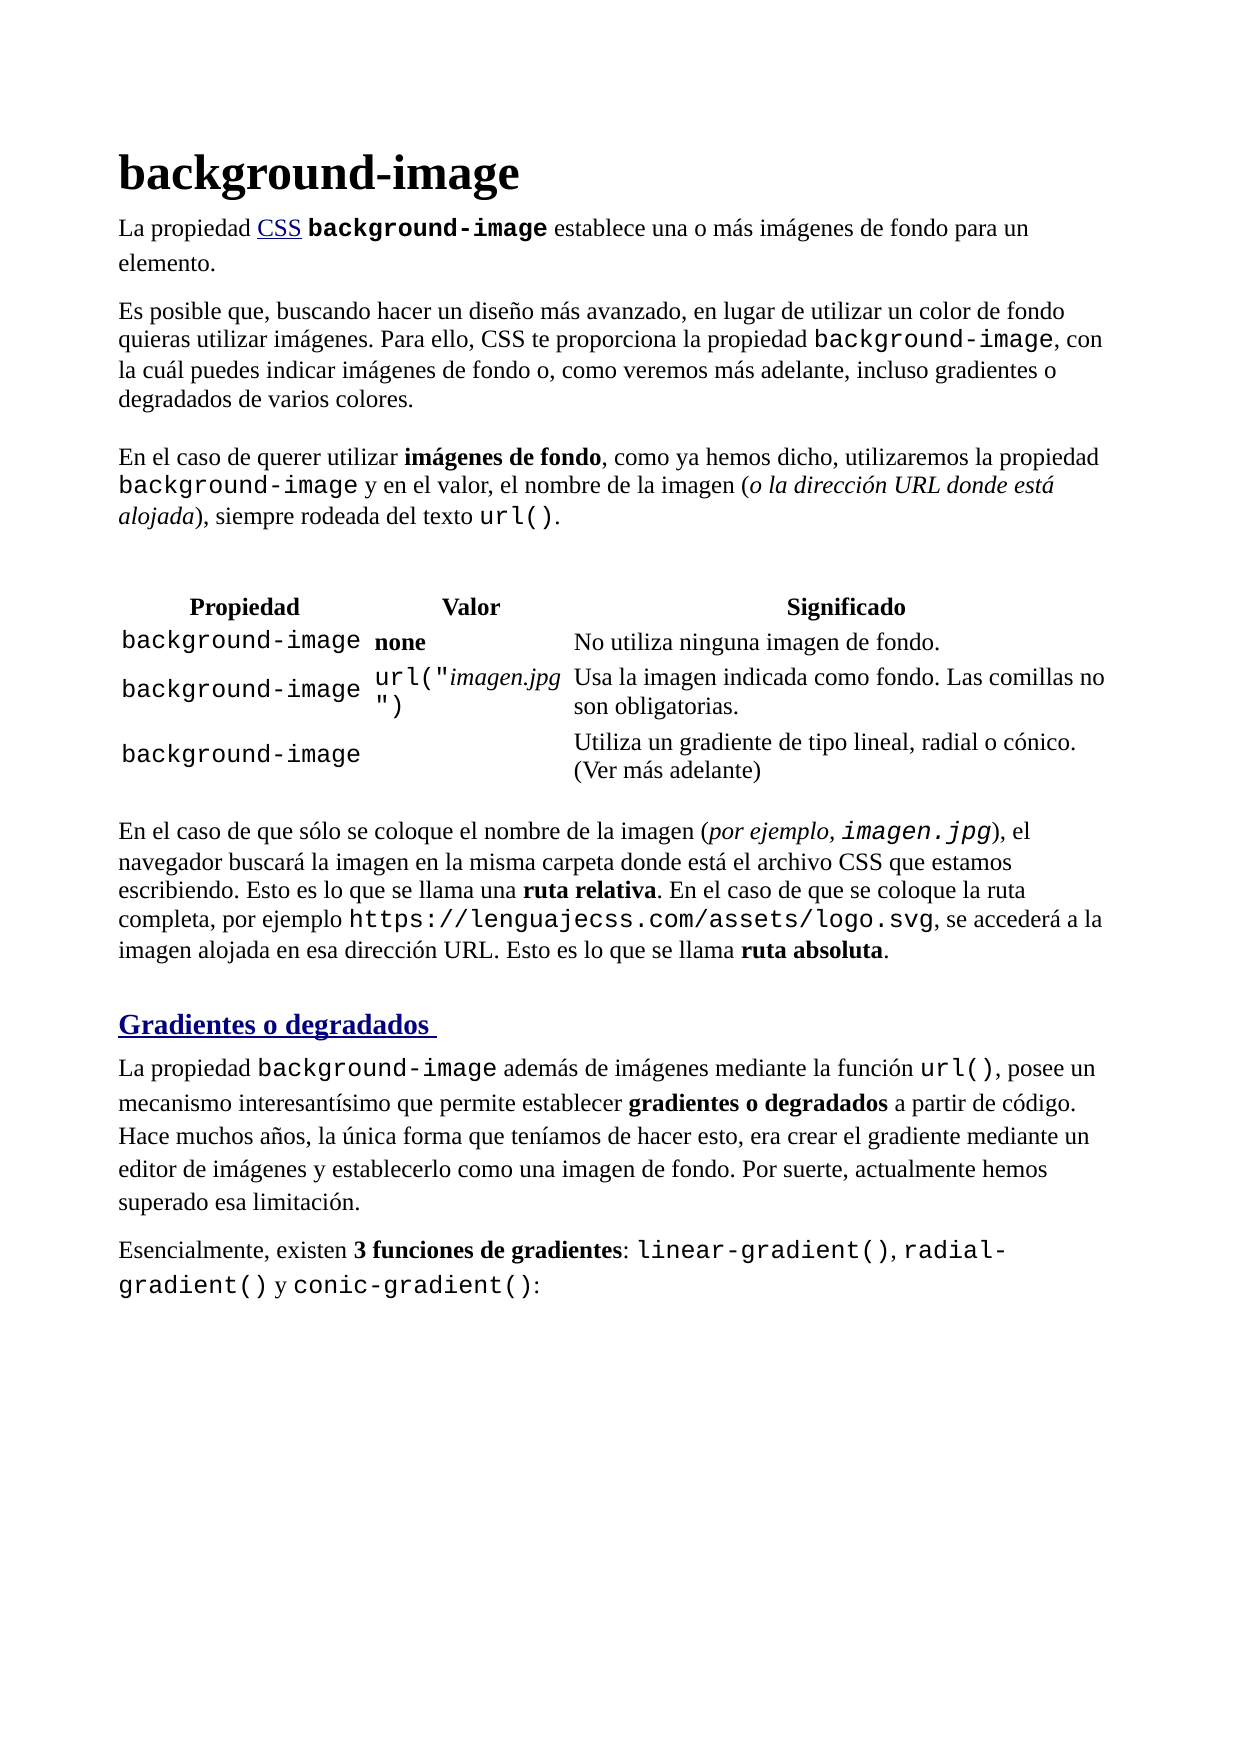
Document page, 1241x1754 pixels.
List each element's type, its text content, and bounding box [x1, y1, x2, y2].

table_header Propiedad [118, 590, 371, 624]
text En el caso de que sólo se coloque el nombre de la imagen (por ejemplo, imagen.jpg), el navegador buscará la imagen en la misma carpeta donde está el archivo CSS que estamos escribiendo. Esto es lo que se llama una ruta relativa. En el caso de que se coloque la ruta completa, por ejemplo https://lenguajecss.com/assets/logo.svg, se accederá a la imagen alojada en esa dirección URL. Esto es lo que se llama ruta absoluta. [118, 816, 1122, 964]
text La propiedad background-image además de imágenes mediante la función url(), posee un mecanismo interesantísimo que permite establecer gradientes o degradados a partir de código. Hace muchos años, la única forma que teníamos de hacer esto, era crear el gradiente mediante un editor de imágenes y establecerlo como una imagen de fondo. Por suerte, actualmente hemos superado esa limitación. [118, 1053, 1122, 1216]
table_cell background-image [118, 624, 371, 659]
subtitle background-image [118, 143, 1122, 201]
table_cell background-image [118, 659, 371, 724]
table_cell No utiliza ninguna imagen de fondo. [571, 624, 1122, 659]
text Esencialmente, existen 3 funciones de gradientes: linear-gradient(), radial-gradient() y conic-gradient(): [118, 1235, 1122, 1301]
table_cell background-image [118, 724, 371, 787]
text Es posible que, buscando hacer un diseño más avanzado, en lugar de utilizar un color de fondo quieras utilizar imágenes. Para ello, CSS te proporciona la propiedad background-image, con la cuál puedes indicar imágenes de fondo o, como veremos más adelante, incluso gradientes o degradados de varios colores. [118, 296, 1122, 413]
table_cell [371, 724, 571, 787]
table_cell url("imagen.jpg") [371, 659, 571, 724]
table_cell Utiliza un gradiente de tipo lineal, radial o cónico. (Ver más adelante) [571, 724, 1122, 787]
subtitle Gradientes o degradados [118, 1007, 1122, 1041]
table_header Significado [571, 590, 1122, 624]
text La propiedad CSS background-image establece una o más imágenes de fondo para un elemento. [118, 213, 1122, 277]
table_cell none [371, 624, 571, 659]
text En el caso de querer utilizar imágenes de fondo, como ya hemos dicho, utilizaremos la propiedad background-image y en el valor, el nombre de la imagen (o la dirección URL donde está alojada), siempre rodeada del texto url(). [118, 442, 1122, 532]
table_cell Usa la imagen indicada como fondo. Las comillas no son obligatorias. [571, 659, 1122, 724]
table_header Valor [371, 590, 571, 624]
